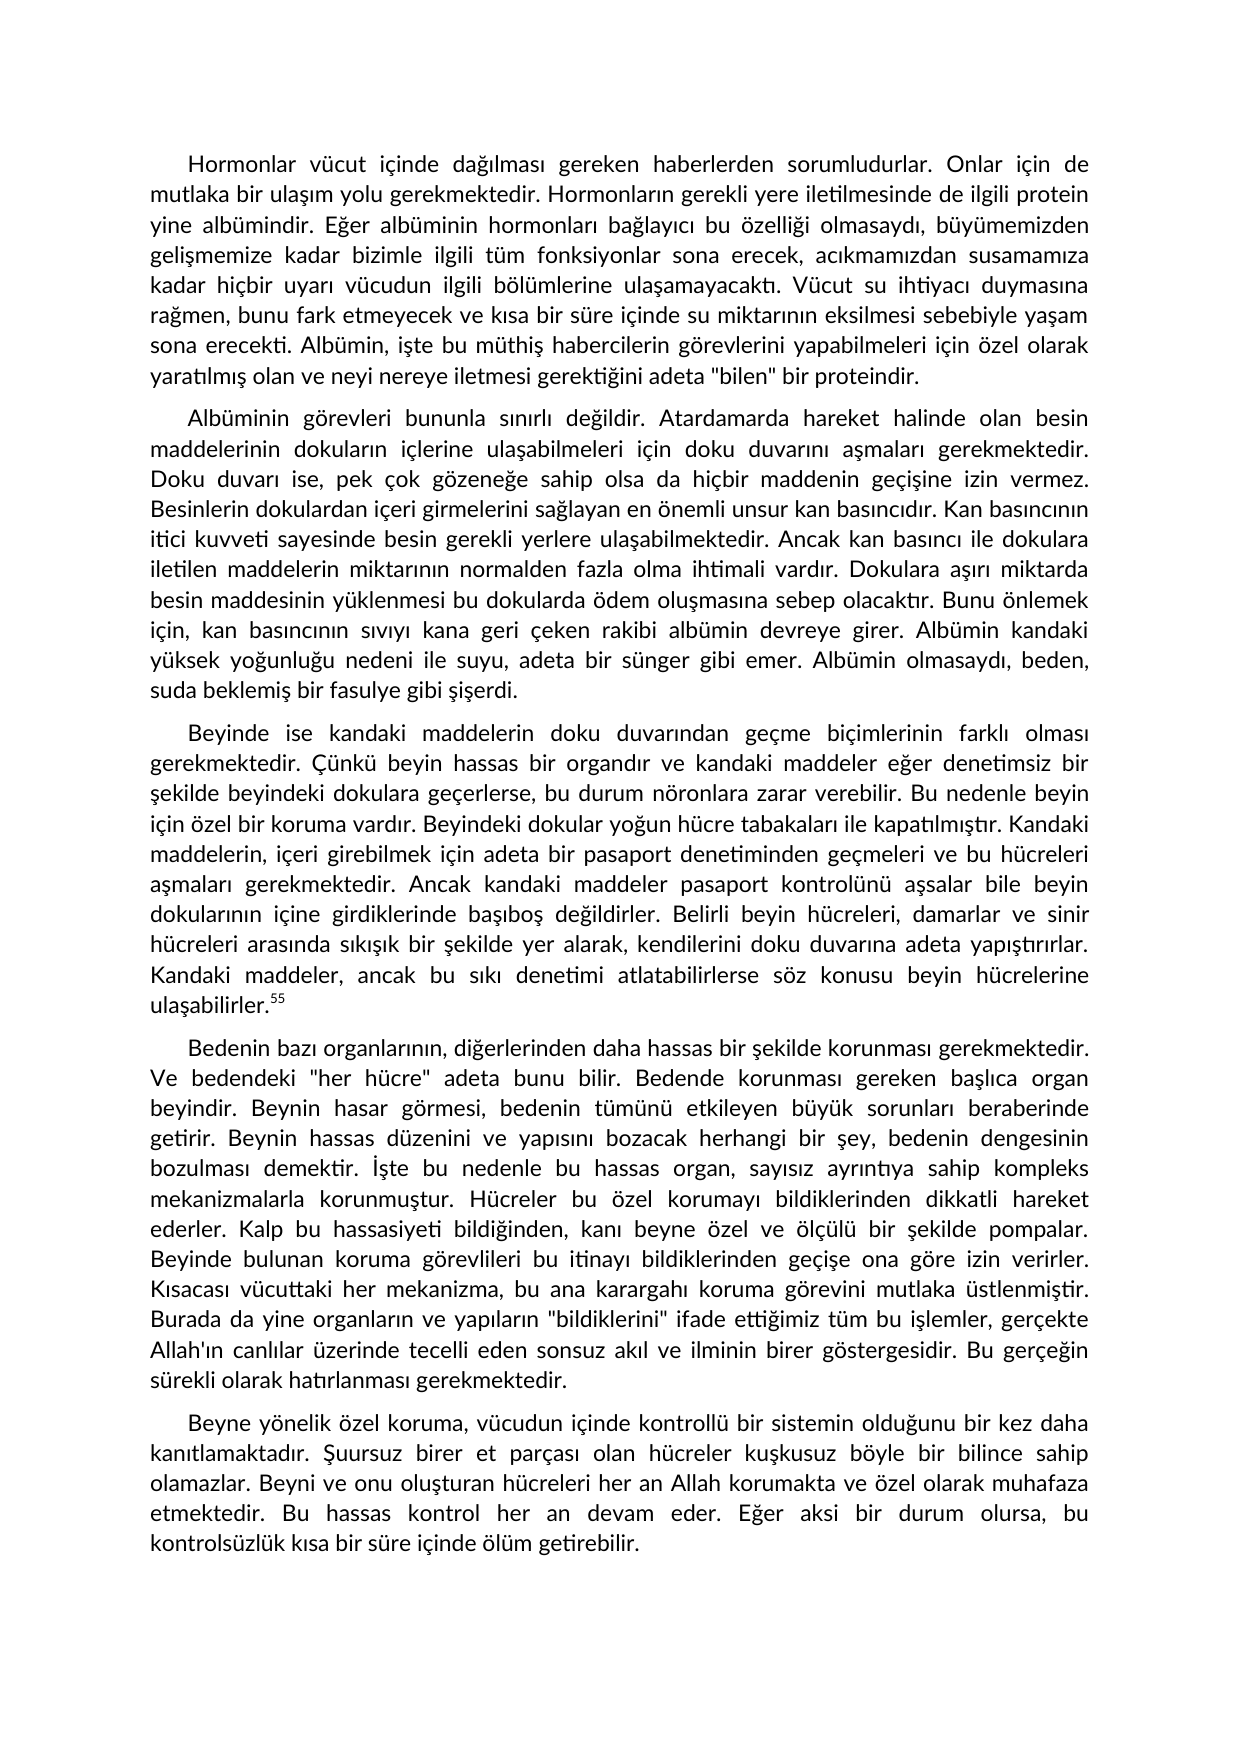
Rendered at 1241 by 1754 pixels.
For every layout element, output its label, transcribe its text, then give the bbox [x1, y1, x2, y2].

text Bedenin bazı organlarının, diğerlerinden daha hassas bir şekilde korunması gerekmektedir. Ve bedendeki "her hücre" adeta bunu bilir. Bedende korunması gereken başlıca organ beyindir. Beynin hasar görmesi, bedenin tümünü etkileyen büyük sorunları beraberinde getirir. Beynin hassas düzenini ve yapısını bozacak herhangi bir şey, bedenin dengesinin bozulması demektir. İşte bu nedenle bu hassas organ, sayısız ayrıntıya sahip kompleks mekanizmalarla korunmuştur. Hücreler bu özel korumayı bildiklerinden dikkatli hareket ederler. Kalp bu hassasiyeti bildiğinden, kanı beyne özel ve ölçülü bir şekilde pompalar. Beyinde bulunan koruma görevlileri bu itinayı bildiklerinden geçişe ona göre izin verirler. Kısacası vücuttaki her mekanizma, bu ana karargahı koruma görevini mutlaka üstlenmiştir. Burada da yine organların ve yapıların "bildiklerini" ifade ettiğimiz tüm bu işlemler, gerçekte Allah'ın canlılar üzerinde tecelli eden sonsuz akıl ve ilminin birer göstergesidir. Bu gerçeğin sürekli olarak hatırlanması gerekmektedir. [150, 1033, 1090, 1393]
text Hormonlar vücut içinde dağılması gereken haberlerden sorumludurlar. Onlar için de mutlaka bir ulaşım yolu gerekmektedir. Hormonların gerekli yere iletilmesinde de ilgili protein yine albümindir. Eğer albüminin hormonları bağlayıcı bu özelliği olmasaydı, büyümemizden gelişmemize kadar bizimle ilgili tüm fonksiyonlar sona erecek, acıkmamızdan susamamıza kadar hiçbir uyarı vücudun ilgili bölümlerine ulaşamayacaktı. Vücut su ihtiyacı duymasına rağmen, bunu fark etmeyecek ve kısa bir süre içinde su miktarının eksilmesi sebebiyle yaşam sona erecekti. Albümin, işte bu müthiş habercilerin görevlerini yapabilmeleri için özel olarak yaratılmış olan ve neyi nereye iletmesi gerektiğini adeta "bilen" bir proteindir. [150, 150, 1090, 389]
text Albüminin görevleri bununla sınırlı değildir. Atardamarda hareket halinde olan besin maddelerinin dokuların içlerine ulaşabilmeleri için doku duvarını aşmaları gerekmektedir. Doku duvarı ise, pek çok gözeneğe sahip olsa da hiçbir maddenin geçişine izin vermez. Besinlerin dokulardan içeri girmelerini sağlayan en önemli unsur kan basıncıdır. Kan basıncının itici kuvveti sayesinde besin gerekli yerlere ulaşabilmektedir. Ancak kan basıncı ile dokulara iletilen maddelerin miktarının normalden fazla olma ihtimali vardır. Dokulara aşırı miktarda besin maddesinin yüklenmesi bu dokularda ödem oluşmasına sebep olacaktır. Bunu önlemek için, kan basıncının sıvıyı kana geri çeken rakibi albümin devreye girer. Albümin kandaki yüksek yoğunluğu nedeni ile suyu, adeta bir sünger gibi emer. Albümin olmasaydı, beden, suda beklemiş bir fasulye gibi şişerdi. [150, 404, 1090, 703]
text Beyinde ise kandaki maddelerin doku duvarından geçme biçimlerinin farklı olması gerekmektedir. Çünkü beyin hassas bir organdır ve kandaki maddeler eğer denetimsiz bir şekilde beyindeki dokulara geçerlerse, bu durum nöronlara zarar verebilir. Bu nedenle beyin için özel bir koruma vardır. Beyindeki dokular yoğun hücre tabakaları ile kapatılmıştır. Kandaki maddelerin, içeri girebilmek için adeta bir pasaport denetiminden geçmeleri ve bu hücreleri aşmaları gerekmektedir. Ancak kandaki maddeler pasaport kontrolünü aşsalar bile beyin dokularının içine girdiklerinde başıboş değildirler. Belirli beyin hücreleri, damarlar ve sinir hücreleri arasında sıkışık bir şekilde yer alarak, kendilerini doku duvarına adeta yapıştırırlar. Kandaki maddeler, ancak bu sıkı denetimi atlatabilirlerse söz konusu beyin hücrelerine ulaşabilirler.55 [150, 719, 1090, 1018]
text Beyne yönelik özel koruma, vücudun içinde kontrollü bir sistemin olduğunu bir kez daha kanıtlamaktadır. Şuursuz birer et parçası olan hücreler kuşkusuz böyle bir bilince sahip olamazlar. Beyni ve onu oluşturan hücreleri her an Allah korumakta ve özel olarak muhafaza etmektedir. Bu hassas kontrol her an devam eder. Eğer aksi bir durum olursa, bu kontrolsüzlük kısa bir süre içinde ölüm getirebilir. [150, 1408, 1090, 1557]
